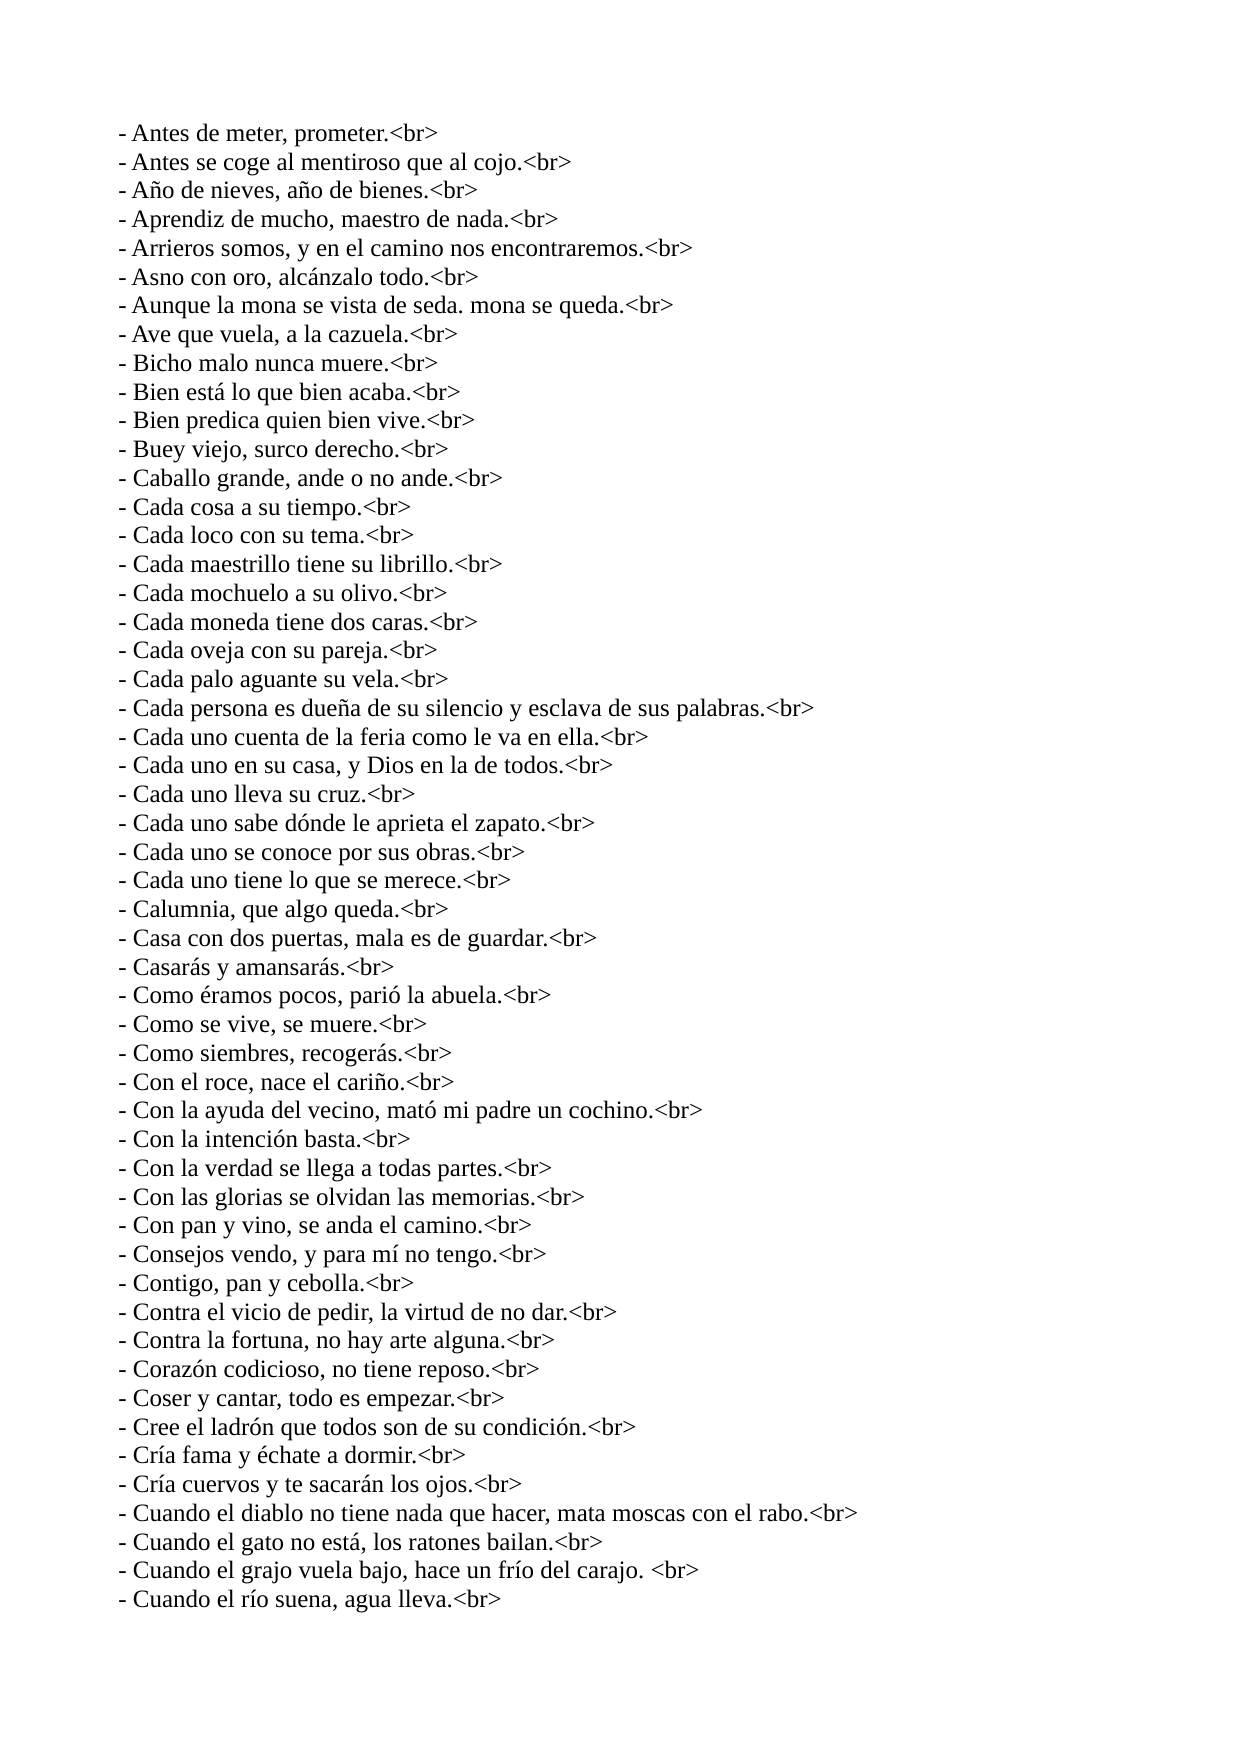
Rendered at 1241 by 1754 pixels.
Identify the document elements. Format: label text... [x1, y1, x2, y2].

text - Año de nieves, año de bienes.<br> [118, 176, 1122, 204]
text - Con el roce, nace el cariño.<br> [118, 1067, 1122, 1096]
text - Coser y cantar, todo es empezar.<br> [118, 1383, 1122, 1412]
text - Cuando el gato no está, los ratones bailan.<br> [118, 1527, 1122, 1556]
text - Contigo, pan y cebolla.<br> [118, 1268, 1122, 1297]
text - Asno con oro, alcánzalo todo.<br> [118, 262, 1122, 291]
text - Ave que vuela, a la cazuela.<br> [118, 319, 1122, 348]
text - Buey viejo, surco derecho.<br> [118, 434, 1122, 463]
text - Casa con dos puertas, mala es de guardar.<br> [118, 923, 1122, 952]
text - Cada persona es dueña de su silencio y esclava de sus palabras.<br> [118, 693, 1122, 722]
text - Bien está lo que bien acaba.<br> [118, 377, 1122, 406]
text - Cada maestrillo tiene su librillo.<br> [118, 549, 1122, 578]
text - Cada uno en su casa, y Dios en la de todos.<br> [118, 751, 1122, 779]
text - Casarás y amansarás.<br> [118, 952, 1122, 981]
text - Con la verdad se llega a todas partes.<br> [118, 1153, 1122, 1182]
text - Cada mochuelo a su olivo.<br> [118, 578, 1122, 607]
text - Calumnia, que algo queda.<br> [118, 894, 1122, 923]
text - Bien predica quien bien vive.<br> [118, 406, 1122, 434]
text - Cría fama y échate a dormir.<br> [118, 1441, 1122, 1469]
text - Antes de meter, prometer.<br> [118, 118, 1122, 147]
text - Como se vive, se muere.<br> [118, 1009, 1122, 1038]
text - Cada moneda tiene dos caras.<br> [118, 607, 1122, 636]
text - Contra el vicio de pedir, la virtud de no dar.<br> [118, 1297, 1122, 1326]
text - Caballo grande, ande o no ande.<br> [118, 463, 1122, 492]
text - Aunque la mona se vista de seda. mona se queda.<br> [118, 291, 1122, 319]
text - Consejos vendo, y para mí no tengo.<br> [118, 1239, 1122, 1268]
text - Cuando el río suena, agua lleva.<br> [118, 1584, 1122, 1613]
text - Con la intención basta.<br> [118, 1124, 1122, 1153]
text - Cada uno se conoce por sus obras.<br> [118, 837, 1122, 866]
text - Contra la fortuna, no hay arte alguna.<br> [118, 1326, 1122, 1354]
text - Como siembres, recogerás.<br> [118, 1038, 1122, 1067]
text - Con pan y vino, se anda el camino.<br> [118, 1211, 1122, 1239]
text - Cría cuervos y te sacarán los ojos.<br> [118, 1469, 1122, 1498]
text - Cada uno sabe dónde le aprieta el zapato.<br> [118, 808, 1122, 837]
text - Cada uno tiene lo que se merece.<br> [118, 866, 1122, 894]
text - Cada uno cuenta de la feria como le va en ella.<br> [118, 722, 1122, 751]
text - Con las glorias se olvidan las memorias.<br> [118, 1182, 1122, 1211]
text - Aprendiz de mucho, maestro de nada.<br> [118, 204, 1122, 233]
text - Cada palo aguante su vela.<br> [118, 664, 1122, 693]
text - Cuando el grajo vuela bajo, hace un frío del carajo. <br> [118, 1556, 1122, 1584]
text - Cada oveja con su pareja.<br> [118, 636, 1122, 664]
text - Cree el ladrón que todos son de su condición.<br> [118, 1412, 1122, 1441]
text - Como éramos pocos, parió la abuela.<br> [118, 981, 1122, 1009]
text - Arrieros somos, y en el camino nos encontraremos.<br> [118, 233, 1122, 262]
text - Cada loco con su tema.<br> [118, 521, 1122, 549]
text - Cada uno lleva su cruz.<br> [118, 779, 1122, 808]
text - Cada cosa a su tiempo.<br> [118, 492, 1122, 521]
text - Cuando el diablo no tiene nada que hacer, mata moscas con el rabo.<br> [118, 1498, 1122, 1527]
text - Bicho malo nunca muere.<br> [118, 348, 1122, 377]
text - Antes se coge al mentiroso que al cojo.<br> [118, 147, 1122, 176]
text - Con la ayuda del vecino, mató mi padre un cochino.<br> [118, 1096, 1122, 1124]
text - Corazón codicioso, no tiene reposo.<br> [118, 1354, 1122, 1383]
